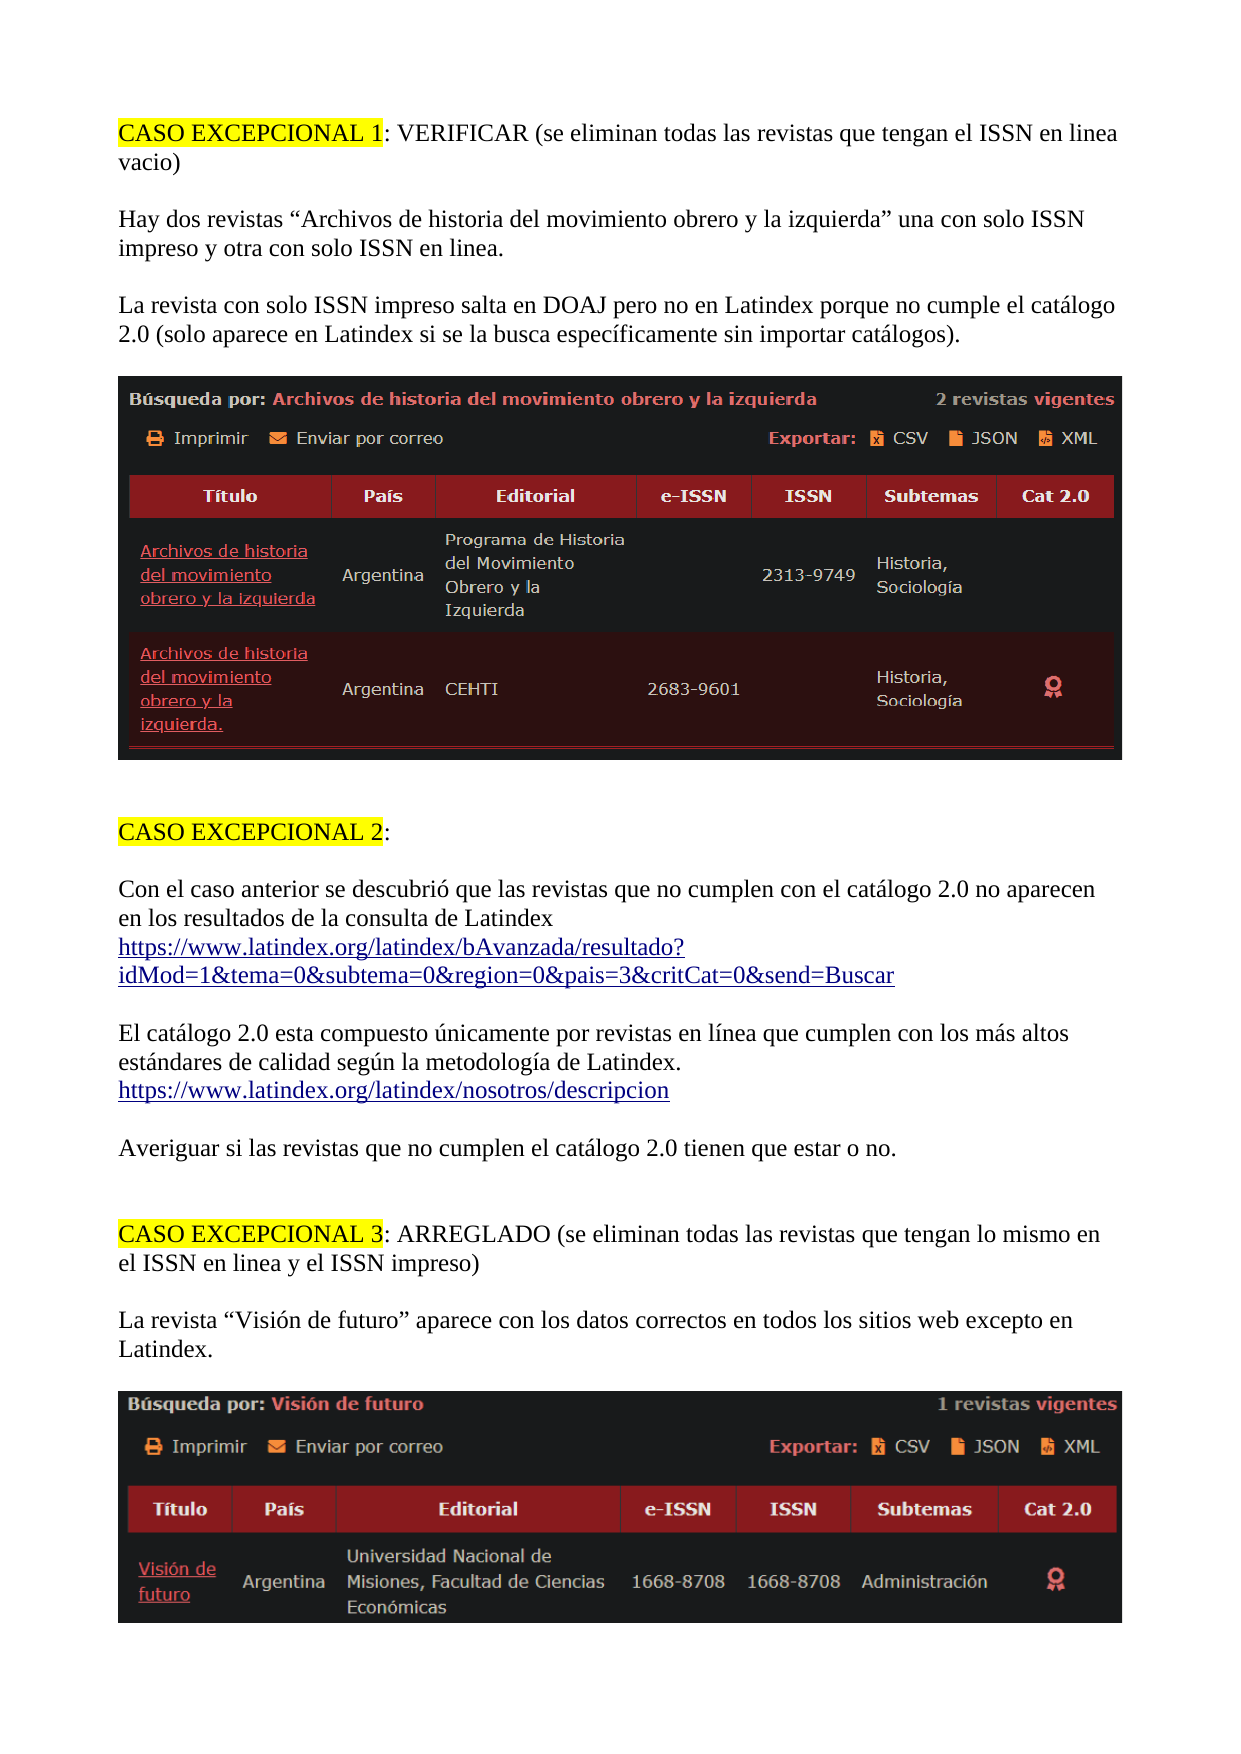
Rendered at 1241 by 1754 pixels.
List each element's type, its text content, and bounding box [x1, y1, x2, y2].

text https://www.latindex.org/latindex/nosotros/descripcion [118, 1076, 1122, 1104]
text Hay dos revistas “Archivos de historia del movimiento obrero y la izquierda” una con solo ISSN impreso y otra con solo ISSN en linea. [118, 204, 1122, 262]
text CASO EXCEPCIONAL 2: [118, 817, 1122, 846]
picture [118, 376, 1123, 760]
picture [118, 1391, 1123, 1623]
text https://www.latindex.org/latindex/bAvanzada/resultado?idMod=1&tema=0&subtema=0&region=0&pais=3&critCat=0&send=Buscar [118, 932, 1122, 989]
text CASO EXCEPCIONAL 1: VERIFICAR (se eliminan todas las revistas que tengan el ISSN en linea vacio) [118, 118, 1122, 176]
text El catálogo 2.0 esta compuesto únicamente por revistas en línea que cumplen con los más altos estándares de calidad según la metodología de Latindex. [118, 1018, 1122, 1076]
text La revista “Visión de futuro” aparece con los datos correctos en todos los sitios web excepto en Latindex. [118, 1306, 1122, 1363]
text La revista con solo ISSN impreso salta en DOAJ pero no en Latindex porque no cumple el catálogo 2.0 (solo aparece en Latindex si se la busca específicamente sin importar catálogos). [118, 291, 1122, 348]
text Con el caso anterior se descubrió que las revistas que no cumplen con el catálogo 2.0 no aparecen en los resultados de la consulta de Latindex [118, 874, 1122, 932]
text CASO EXCEPCIONAL 3: ARREGLADO (se eliminan todas las revistas que tengan lo mismo en el ISSN en linea y el ISSN impreso) [118, 1219, 1122, 1277]
text Averiguar si las revistas que no cumplen el catálogo 2.0 tienen que estar o no. [118, 1133, 1122, 1162]
